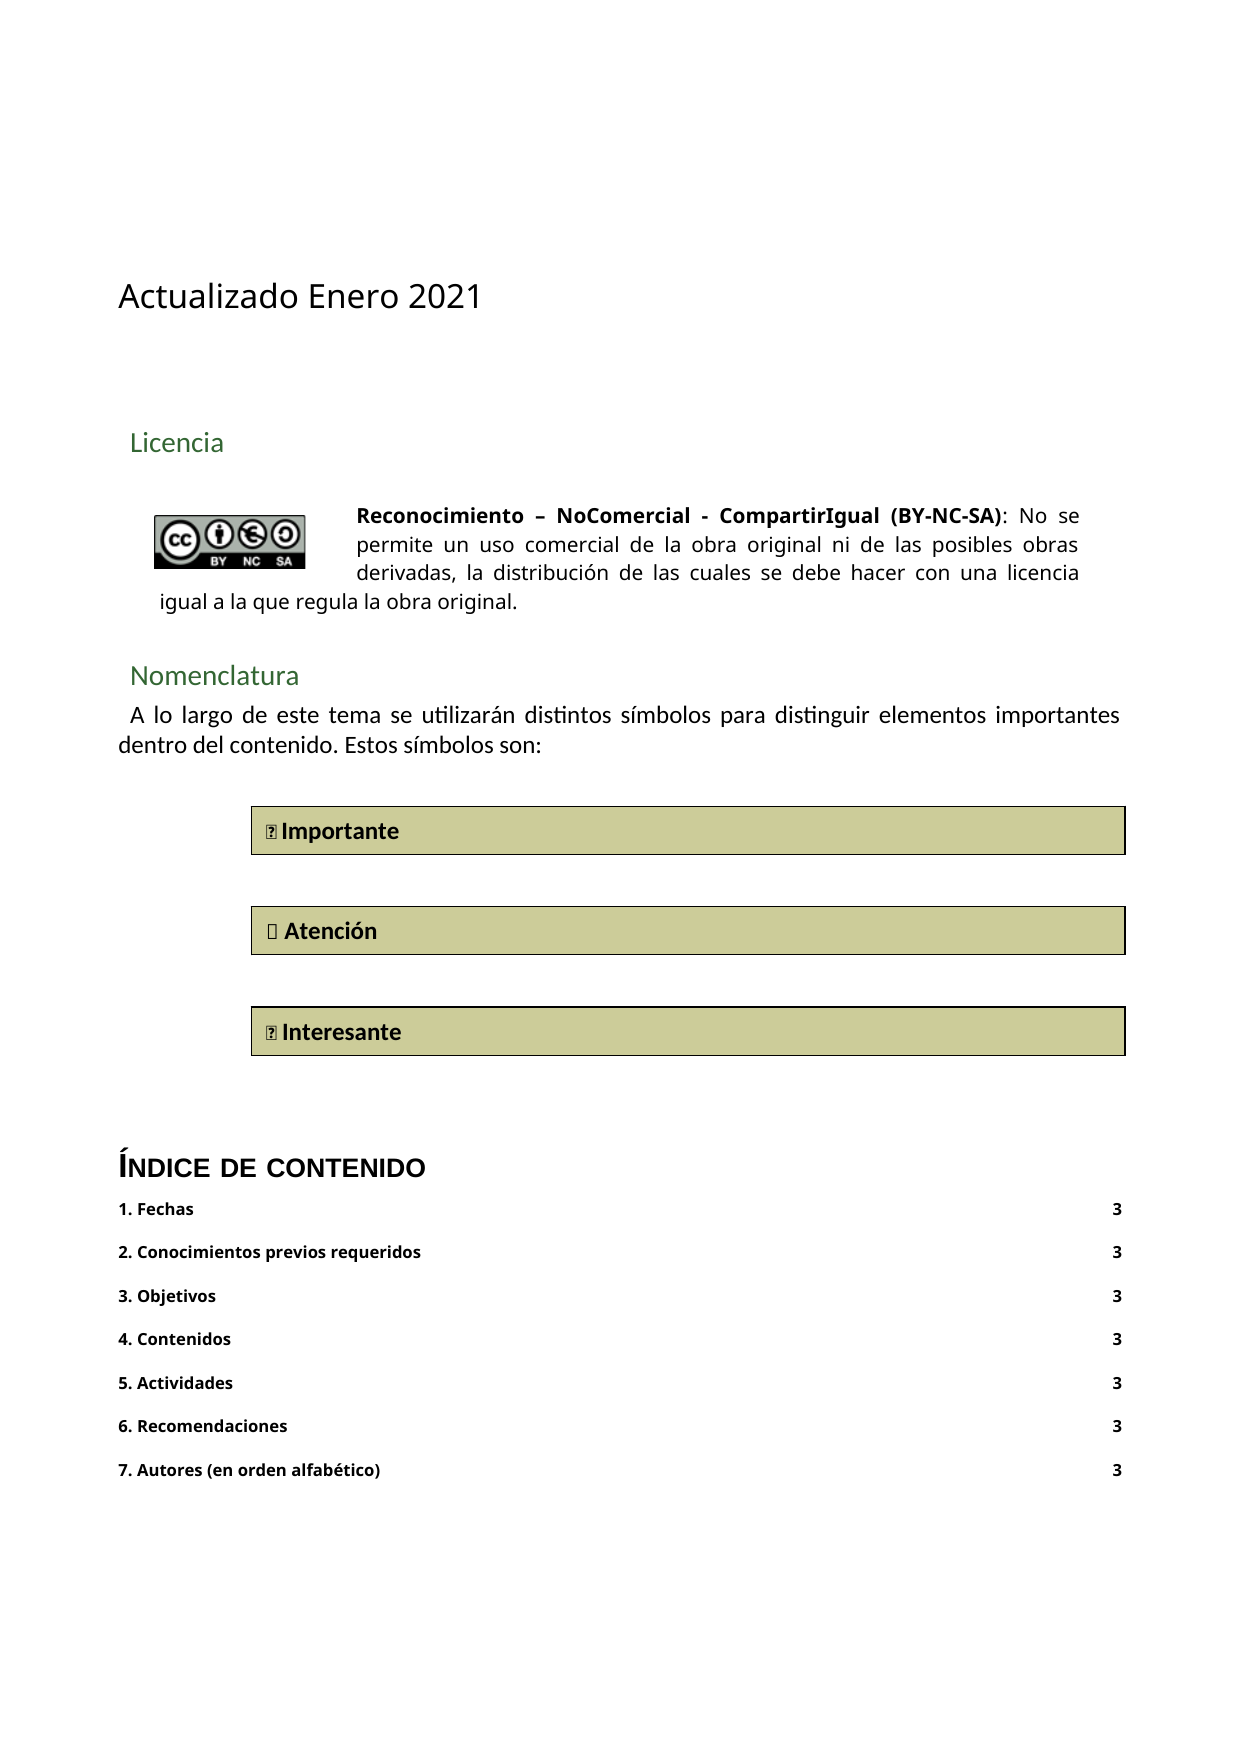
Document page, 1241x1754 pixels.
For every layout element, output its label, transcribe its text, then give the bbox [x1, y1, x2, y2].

text ❕ Atención [252, 907, 1124, 954]
text Licencia [118, 424, 1122, 460]
text 💬 Interesante [252, 1008, 1124, 1055]
text 2. Conocimientos previos requeridos 3 [118, 1241, 1122, 1263]
text 3. Objetivos 3 [118, 1284, 1122, 1307]
text 1. Fechas 3 [118, 1197, 1122, 1220]
text 5. Actividades 3 [118, 1371, 1122, 1394]
text Nomenclatura [118, 657, 1122, 692]
text Actualizado Enero 2021 [118, 273, 1122, 319]
text 7. Autores (en orden alfabético) 3 [118, 1458, 1122, 1481]
text Índice de contenido [118, 1146, 1122, 1185]
text 4. Contenidos 3 [118, 1328, 1122, 1351]
text A lo largo de este tema se utilizarán distintos símbolos para distinguir elementos importantes dentro del contenido. Estos símbolos son: [118, 699, 1122, 760]
picture [154, 515, 306, 569]
text Reconocimiento – NoComercial - CompartirIgual (BY-NC-SA): No se permite un uso comercial de la obra original ni de las posibles obras derivadas, la distribución de las cuales se debe hacer con una licencia igual a la que regula la obra original. [159, 502, 1080, 615]
text 📖 Importante [252, 807, 1124, 854]
text 6. Recomendaciones 3 [118, 1415, 1122, 1438]
